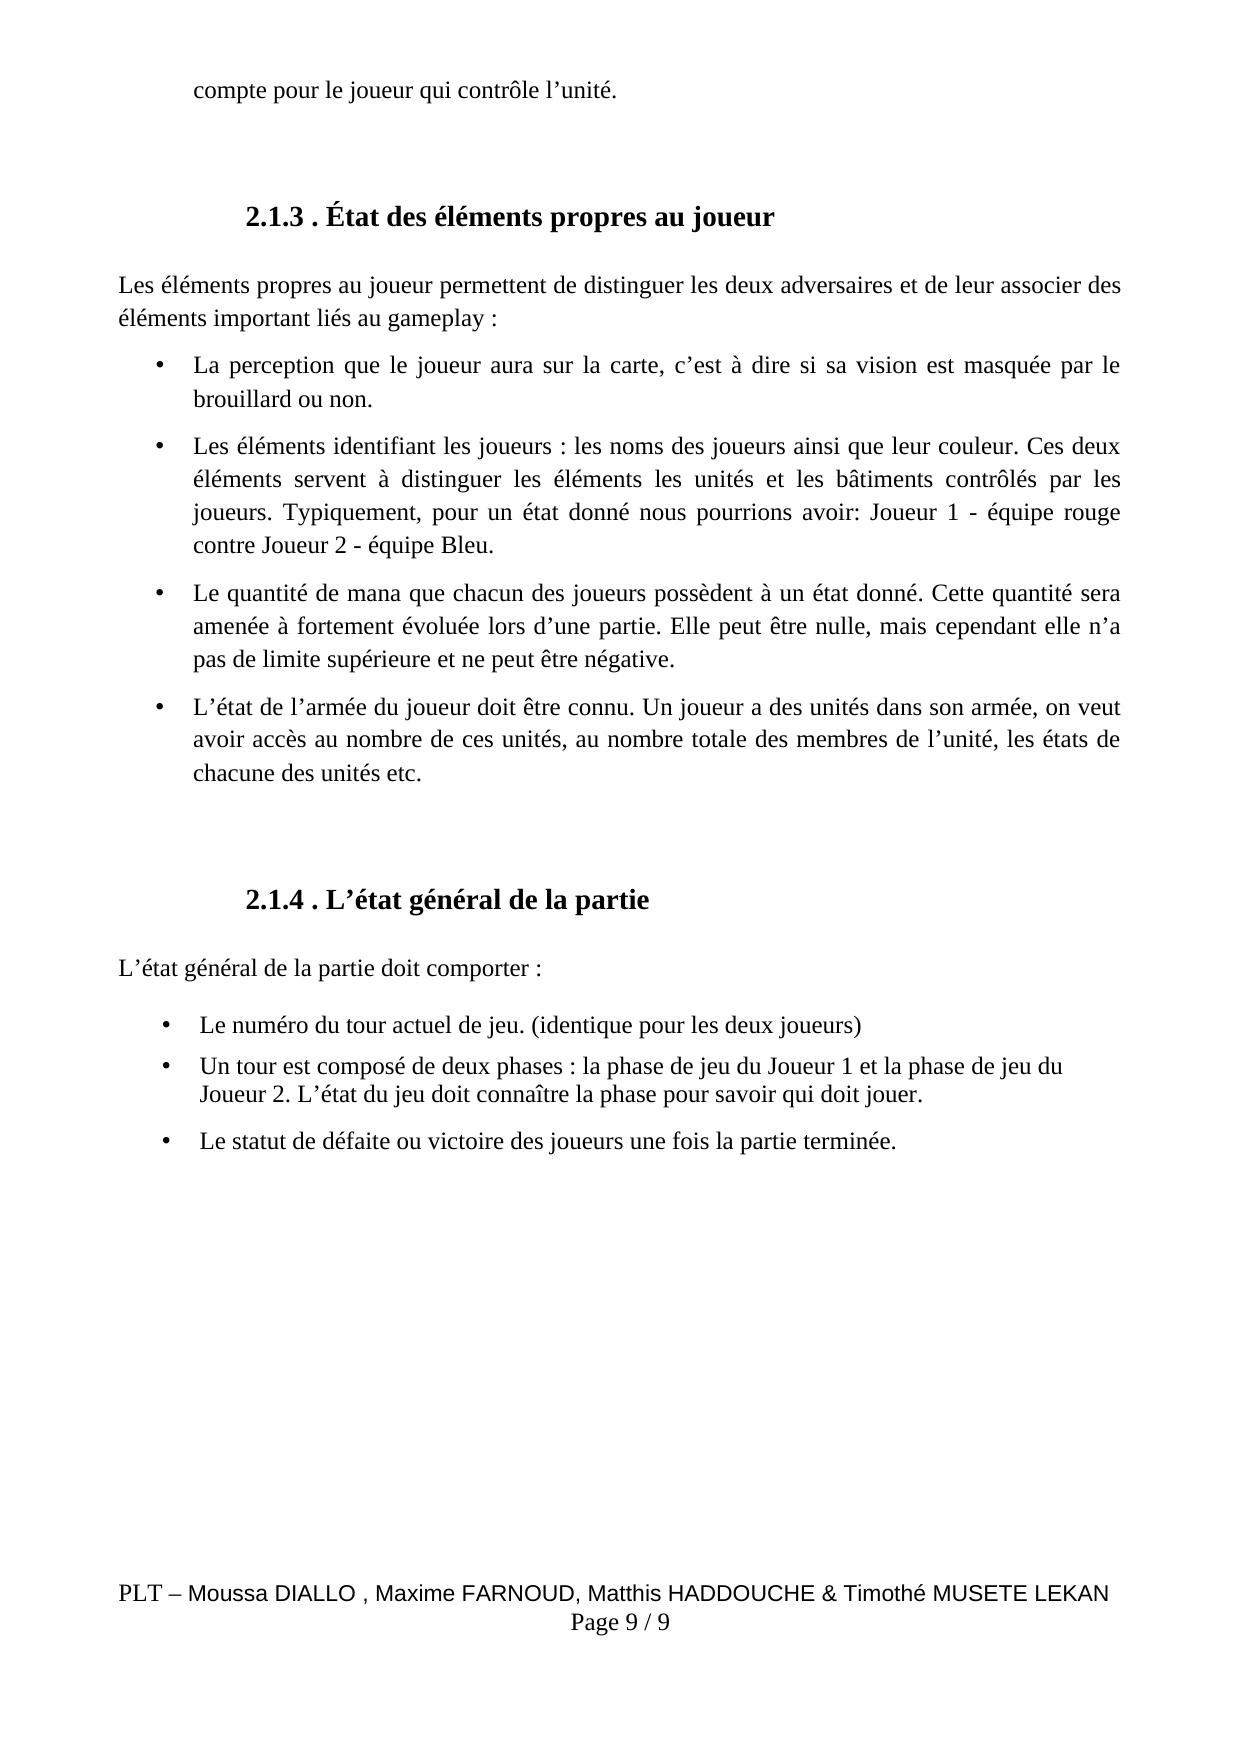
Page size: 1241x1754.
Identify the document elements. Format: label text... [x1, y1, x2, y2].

subtitle État des éléments propres au joueur [238, 199, 1122, 233]
list Le quantité de mana que chacun des joueurs possèdent à un état donné. Cette quantité sera amenée à fortement évoluée lors d’une partie. Elle peut être nulle, mais cependant elle n’a pas de limite supérieure et ne peut être négative. [155, 578, 1122, 673]
list Le numéro du tour actuel de jeu. (identique pour les deux joueurs) [162, 1010, 1122, 1039]
list Un tour est composé de deux phases : la phase de jeu du Joueur 1 et la phase de jeu du Joueur 2. L’état du jeu doit connaître la phase pour savoir qui doit jouer. [162, 1051, 1122, 1108]
list L’état de l’armée du joueur doit être connu. Un joueur a des unités dans son armée, on veut avoir accès au nombre de ces unités, au nombre totale des membres de l’unité, les états de chacune des unités etc. [155, 692, 1122, 786]
subtitle L’état général de la partie [238, 882, 1122, 916]
list Les éléments identifiant les joueurs : les noms des joueurs ainsi que leur couleur. Ces deux éléments servent à distinguer les éléments les unités et les bâtiments contrôlés par les joueurs. Typiquement, pour un état donné nous pourrions avoir: Joueur 1 - équipe rouge contre Joueur 2 - équipe Bleu. [155, 431, 1122, 559]
list compte pour le joueur qui contrôle l’unité. [156, 75, 1122, 104]
text L’état général de la partie doit comporter : [118, 953, 1122, 981]
list Le statut de défaite ou victoire des joueurs une fois la partie terminée. [162, 1126, 1122, 1155]
text Les éléments propres au joueur permettent de distinguer les deux adversaires et de leur associer des éléments important liés au gameplay : [118, 270, 1122, 332]
list La perception que le joueur aura sur la carte, c’est à dire si sa vision est masquée par le brouillard ou non. [156, 351, 1122, 412]
